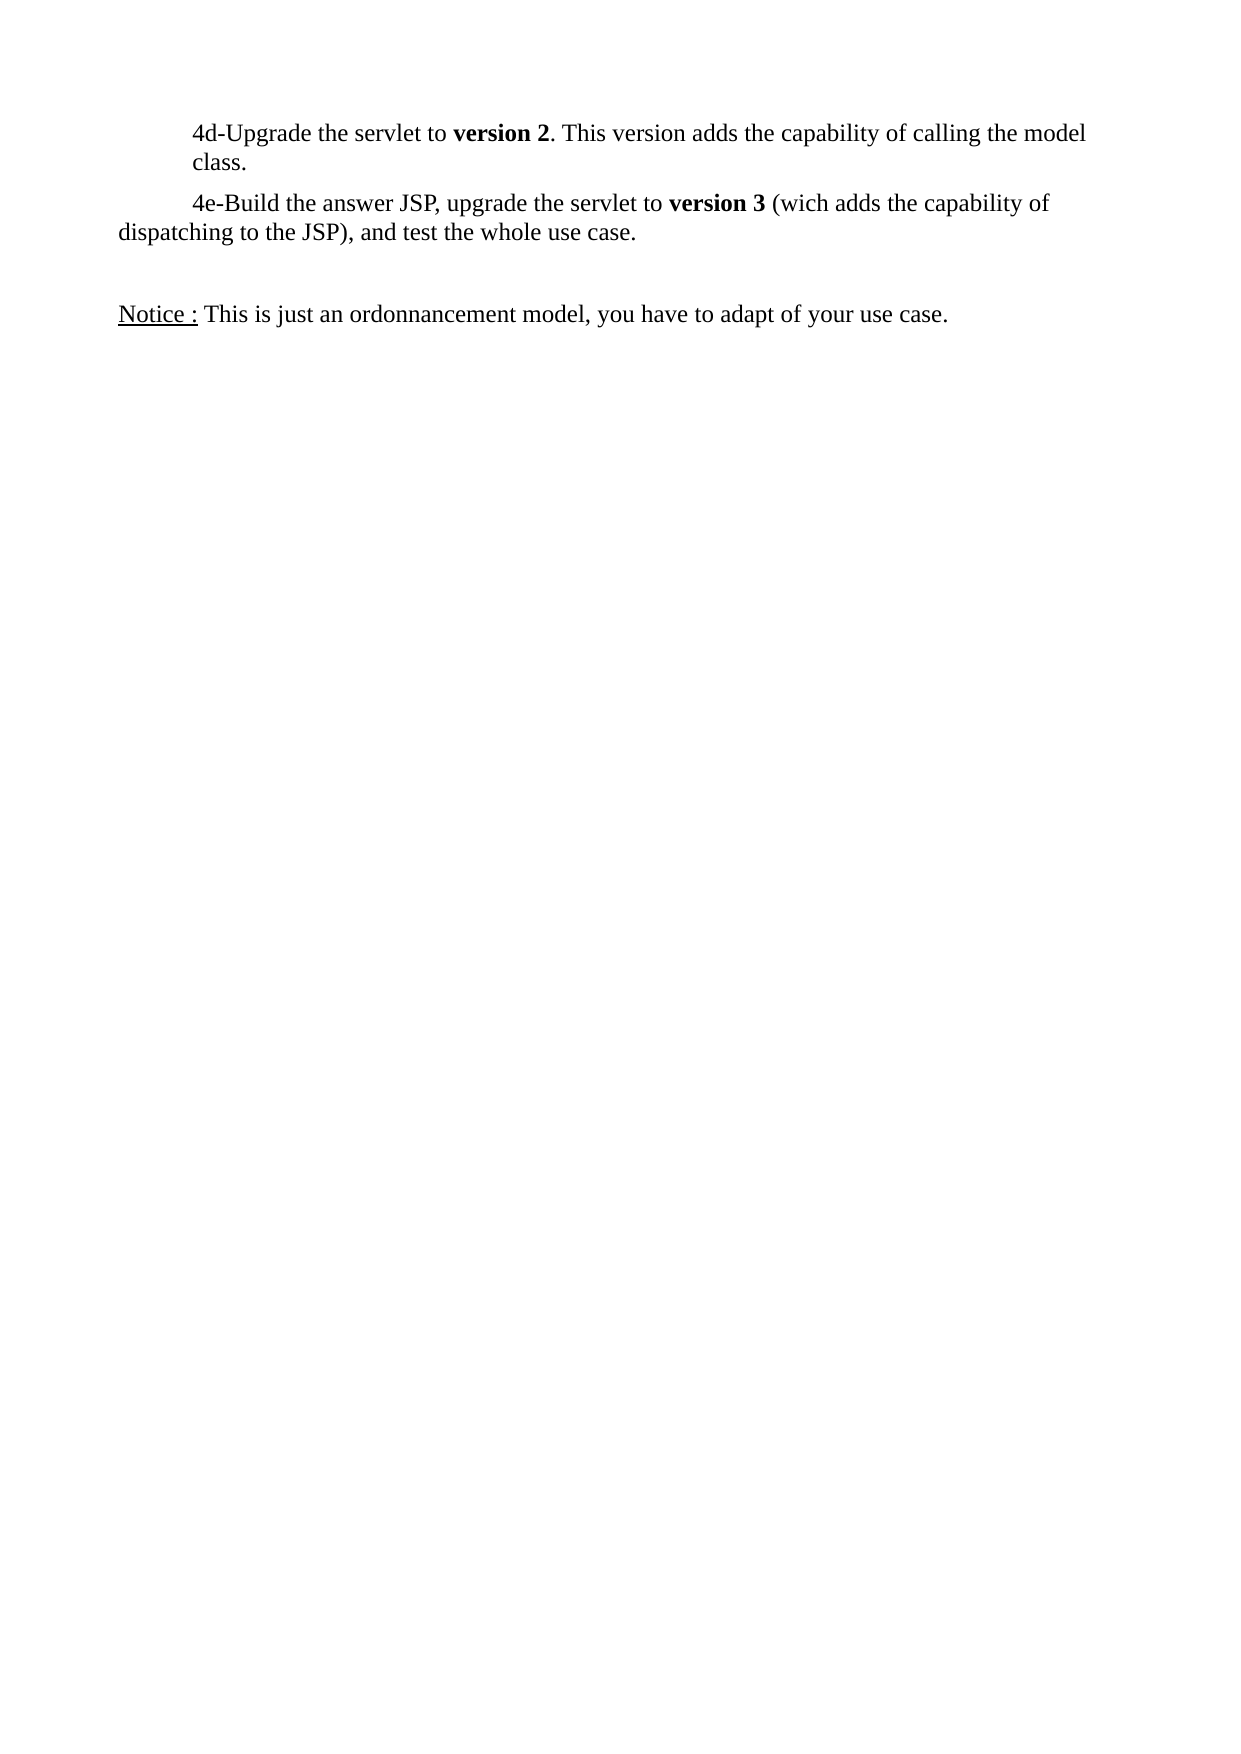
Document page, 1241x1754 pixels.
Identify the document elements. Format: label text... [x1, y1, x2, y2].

text Notice : This is just an ordonnancement model, you have to adapt of your use case. [118, 299, 1122, 328]
text 4d-Upgrade the servlet to version 2. This version adds the capability of calling the model class. [118, 118, 1122, 176]
text 4e-Build the answer JSP, upgrade the servlet to version 3 (wich adds the capability of dispatching to the JSP), and test the whole use case. [118, 188, 1122, 246]
